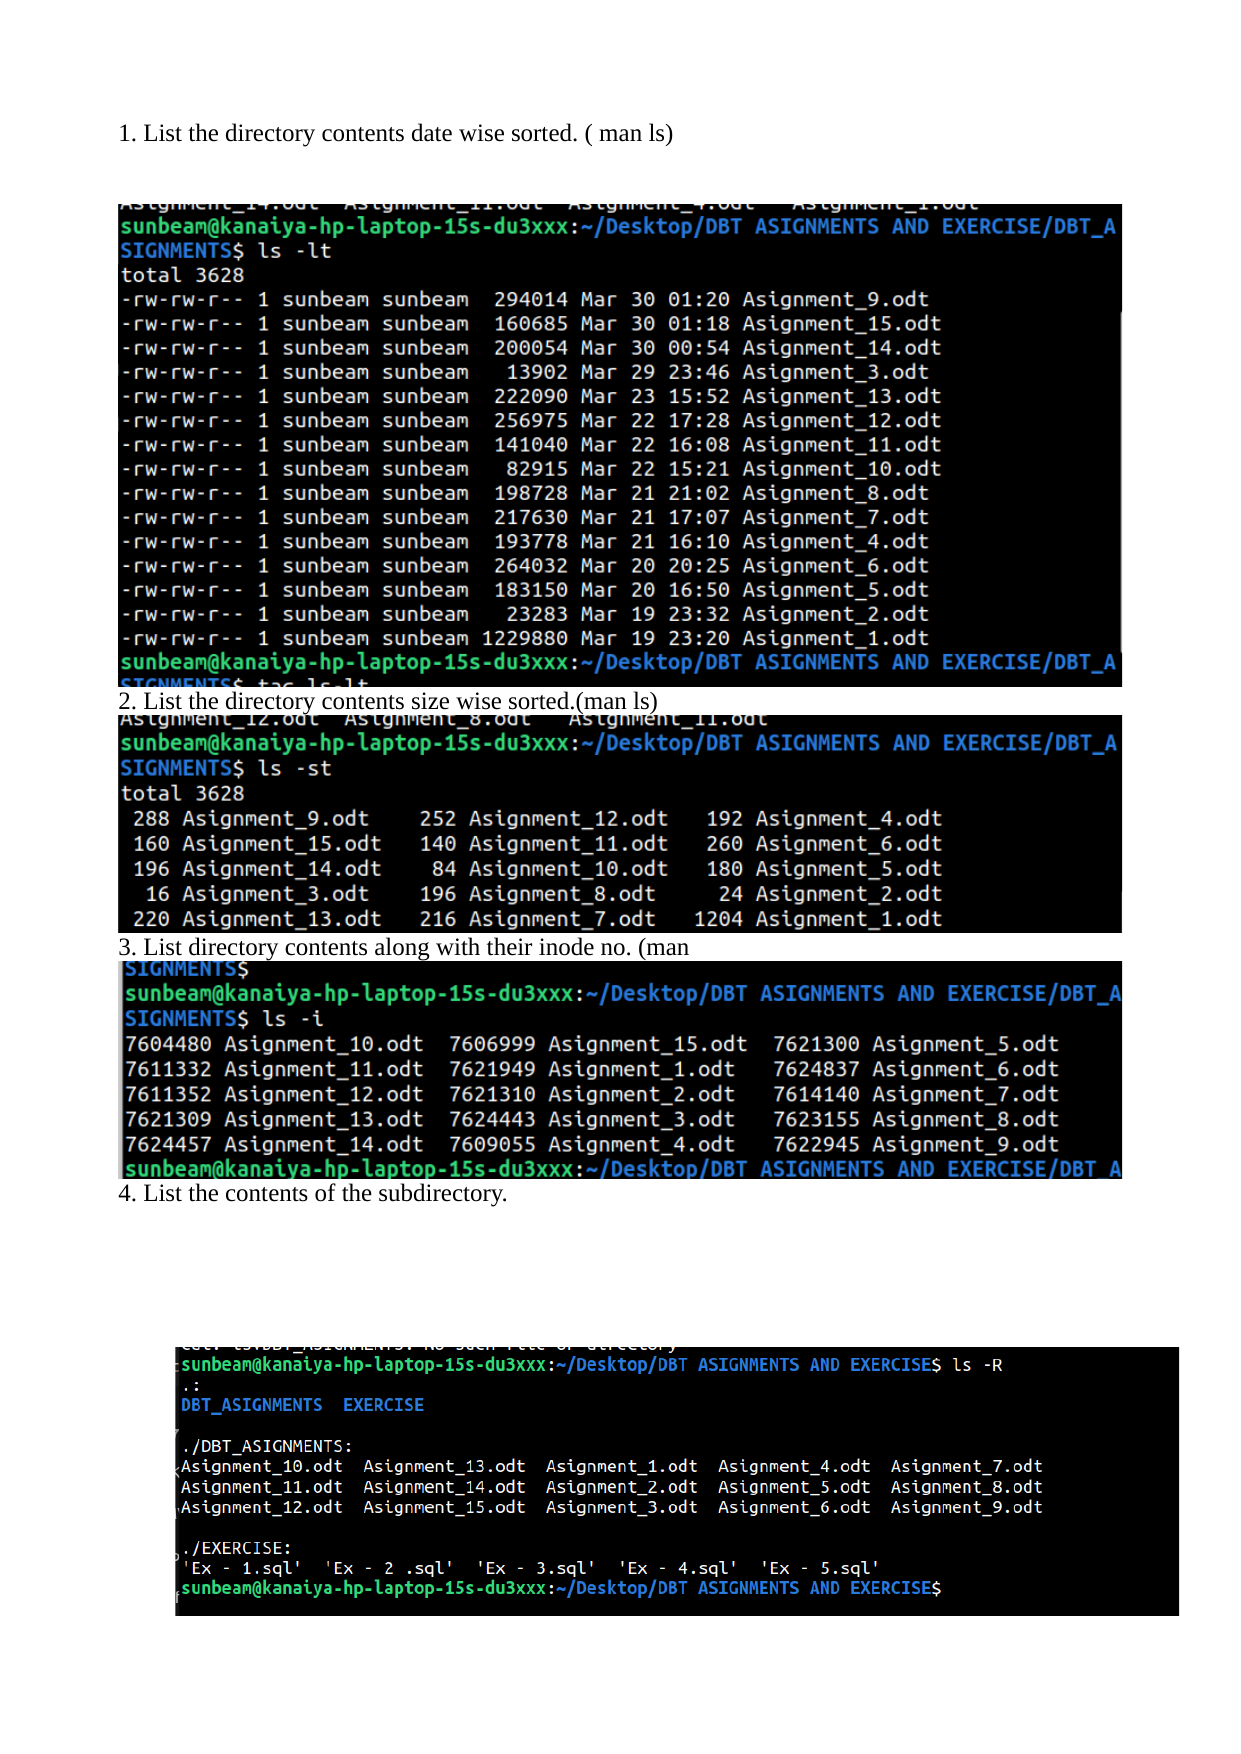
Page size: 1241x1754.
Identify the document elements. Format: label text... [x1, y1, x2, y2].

text 3. List directory contents along with their inode no. (man [118, 933, 1122, 961]
picture [118, 961, 1123, 1179]
text 4. List the contents of the subdirectory. [118, 1179, 1122, 1207]
text 2. List the directory contents size wise sorted.(man ls) [118, 687, 1122, 715]
picture [175, 1347, 1180, 1616]
picture [118, 204, 1123, 687]
text 1. List the directory contents date wise sorted. ( man ls) [118, 118, 1122, 147]
picture [118, 715, 1123, 933]
